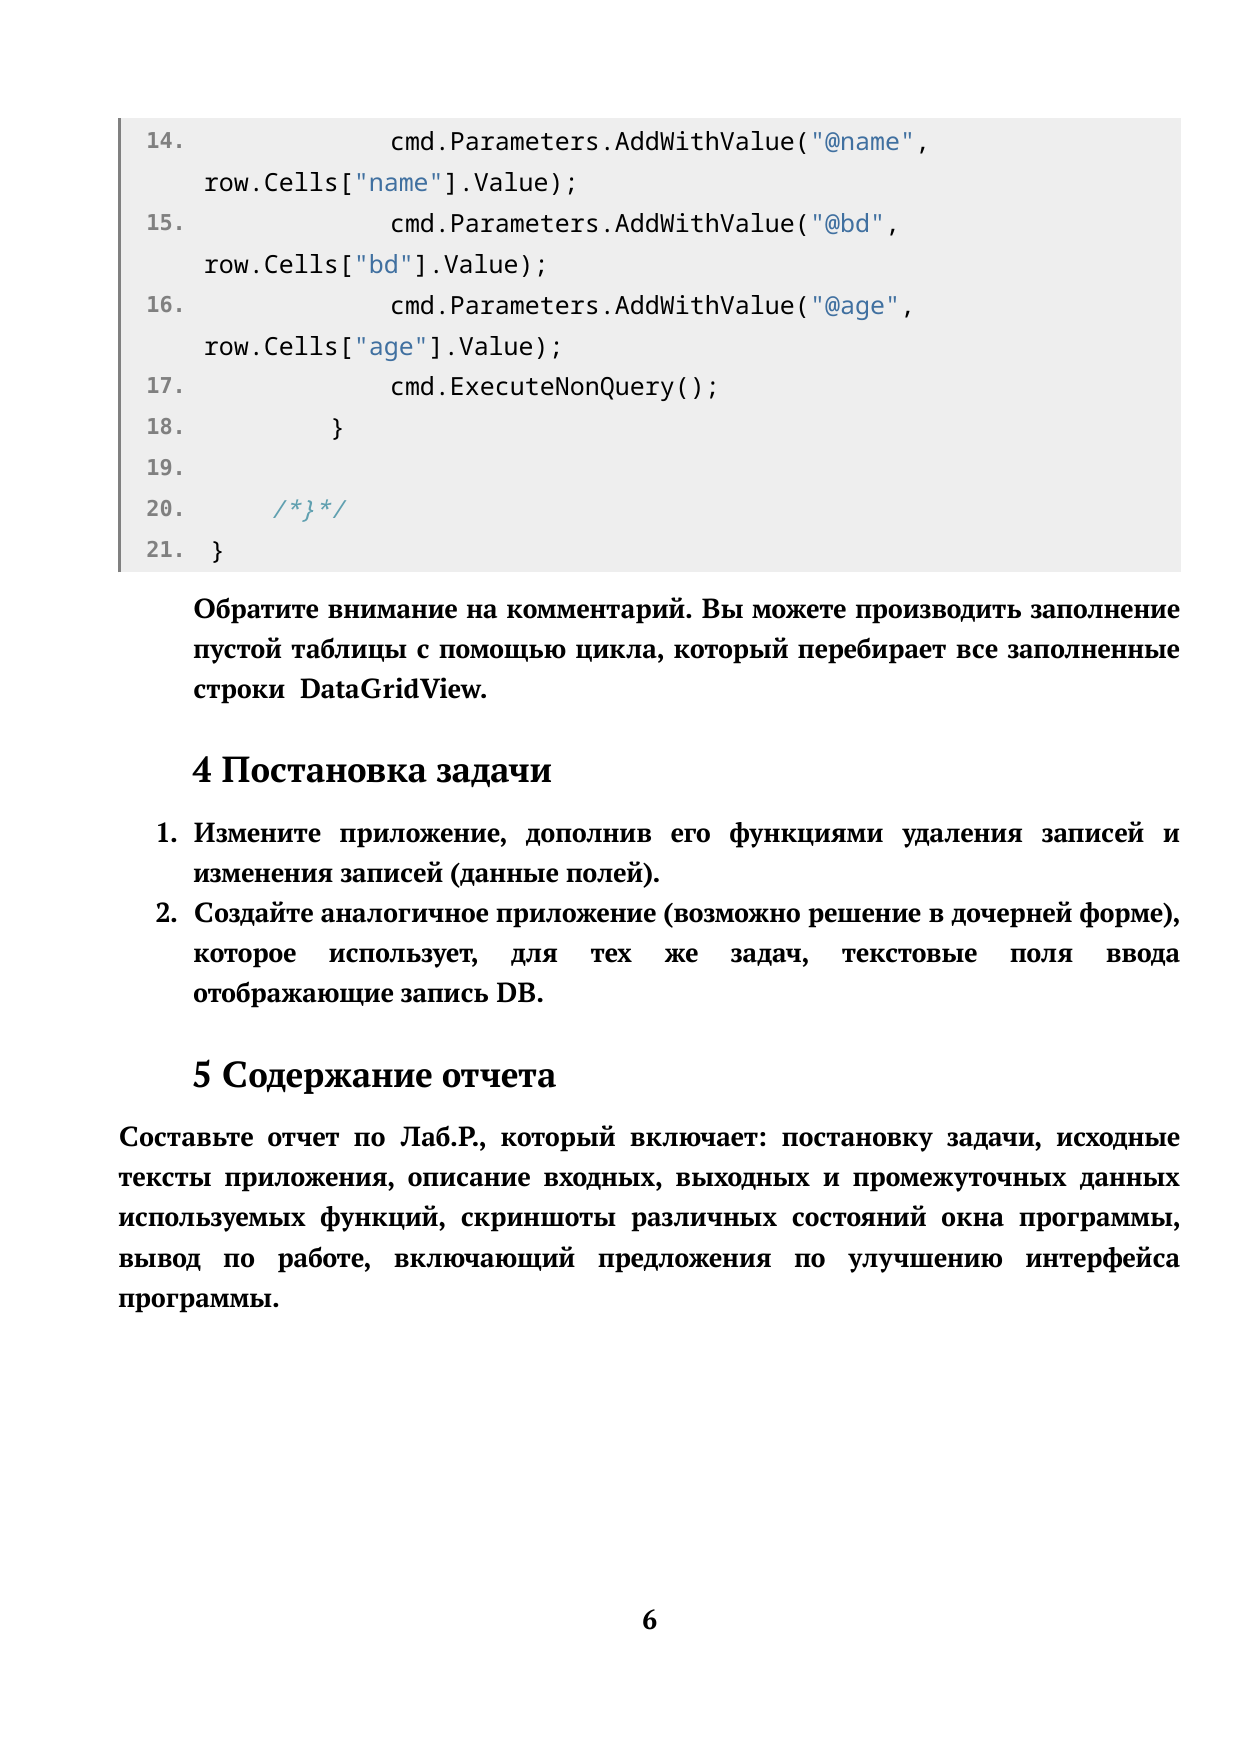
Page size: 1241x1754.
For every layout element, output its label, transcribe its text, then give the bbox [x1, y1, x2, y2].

text Составьте отчет по Лаб.Р., который включает: постановку задачи, исходные тексты приложения, описание входных, выходных и промежуточных данных используемых функций, скриншоты различных состояний окна программы, вывод по работе, включающий предложения по улучшению интерфейса программы. [118, 1119, 1181, 1313]
list } [121, 404, 1181, 444]
list Обратите внимание на комментарий. Вы можете производить заполнение пустой таблицы с помощью цикла, который перебирает все заполненные строки DataGridView. [156, 591, 1181, 705]
list cmd.Parameters.AddWithValue("@age", row.Cells["age"].Value); [121, 281, 1181, 362]
list } [121, 526, 1181, 572]
list cmd.ExecuteNonQuery(); [121, 363, 1181, 403]
list Измените приложение, дополнив его функциями удаления записей и изменения записей (данные полей). [156, 815, 1181, 888]
list cmd.Parameters.AddWithValue("@name", row.Cells["name"].Value); [121, 118, 1181, 199]
list cmd.Parameters.AddWithValue("@bd", row.Cells["bd"].Value); [121, 200, 1181, 281]
subtitle 5 Содержание отчета [192, 1051, 1181, 1095]
subtitle 4 Постановка задачи [192, 747, 1181, 791]
list /*}*/ [121, 486, 1181, 526]
list Создайте аналогичное приложение (возможно решение в дочерней форме), которое использует, для тех же задач, текстовые поля ввода отображающие запись DB. [156, 895, 1181, 1009]
